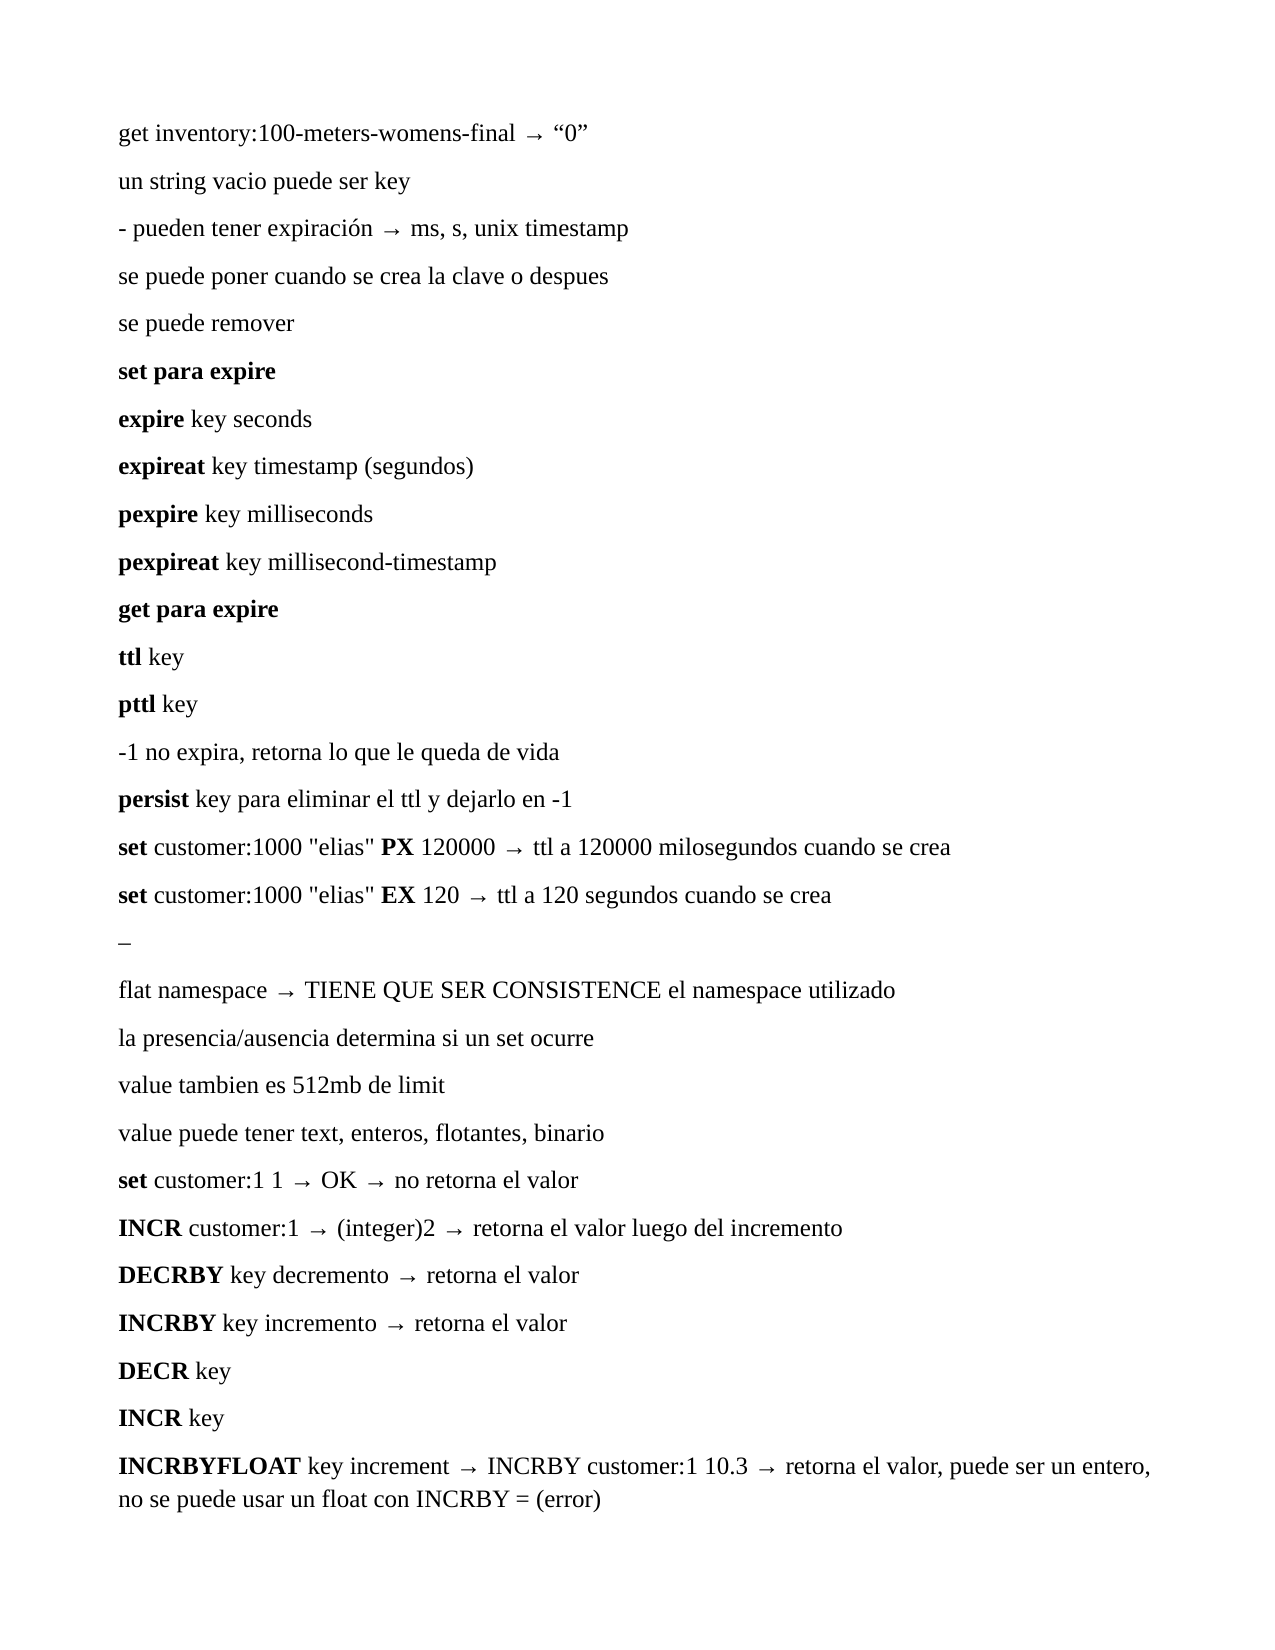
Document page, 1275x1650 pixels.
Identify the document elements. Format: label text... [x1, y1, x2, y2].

text la presencia/ausencia determina si un set ocurre [118, 1023, 1157, 1051]
text value tambien es 512mb de limit [118, 1070, 1157, 1099]
text flat namespace → TIENE QUE SER CONSISTENCE el namespace utilizado [118, 975, 1157, 1004]
text set para expire [118, 356, 1157, 385]
text pexpireat key millisecond-timestamp [118, 547, 1157, 575]
text set customer:1 1 → OK → no retorna el valor [118, 1165, 1157, 1194]
text expire key seconds [118, 404, 1157, 432]
text set customer:1000 "elias" EX 120 → ttl a 120 segundos cuando se crea [118, 880, 1157, 908]
text un string vacio puede ser key [118, 166, 1157, 194]
text ttl key [118, 642, 1157, 671]
text get inventory:100-meters-womens-final → “0” [118, 118, 1157, 147]
text pexpire key milliseconds [118, 499, 1157, 528]
text – [118, 927, 1157, 956]
text get para expire [118, 594, 1157, 623]
text -1 no expira, retorna lo que le queda de vida [118, 737, 1157, 766]
text DECR key [118, 1356, 1157, 1384]
text se puede poner cuando se crea la clave o despues [118, 261, 1157, 290]
text se puede remover [118, 308, 1157, 337]
text - pueden tener expiración → ms, s, unix timestamp [118, 213, 1157, 242]
text pttl key [118, 689, 1157, 718]
text value puede tener text, enteros, flotantes, binario [118, 1118, 1157, 1147]
text INCRBYFLOAT key increment → INCRBY customer:1 10.3 → retorna el valor, puede ser un entero, no se puede usar un float con INCRBY = (error) [118, 1451, 1157, 1513]
text DECRBY key decremento → retorna el valor [118, 1261, 1157, 1289]
text set customer:1000 "elias" PX 120000 → ttl a 120000 milosegundos cuando se crea [118, 832, 1157, 861]
text INCRBY key incremento → retorna el valor [118, 1308, 1157, 1337]
text INCR key [118, 1403, 1157, 1432]
text INCR customer:1 → (integer)2 → retorna el valor luego del incremento [118, 1213, 1157, 1242]
text expireat key timestamp (segundos) [118, 451, 1157, 480]
text persist key para eliminar el ttl y dejarlo en -1 [118, 784, 1157, 813]
